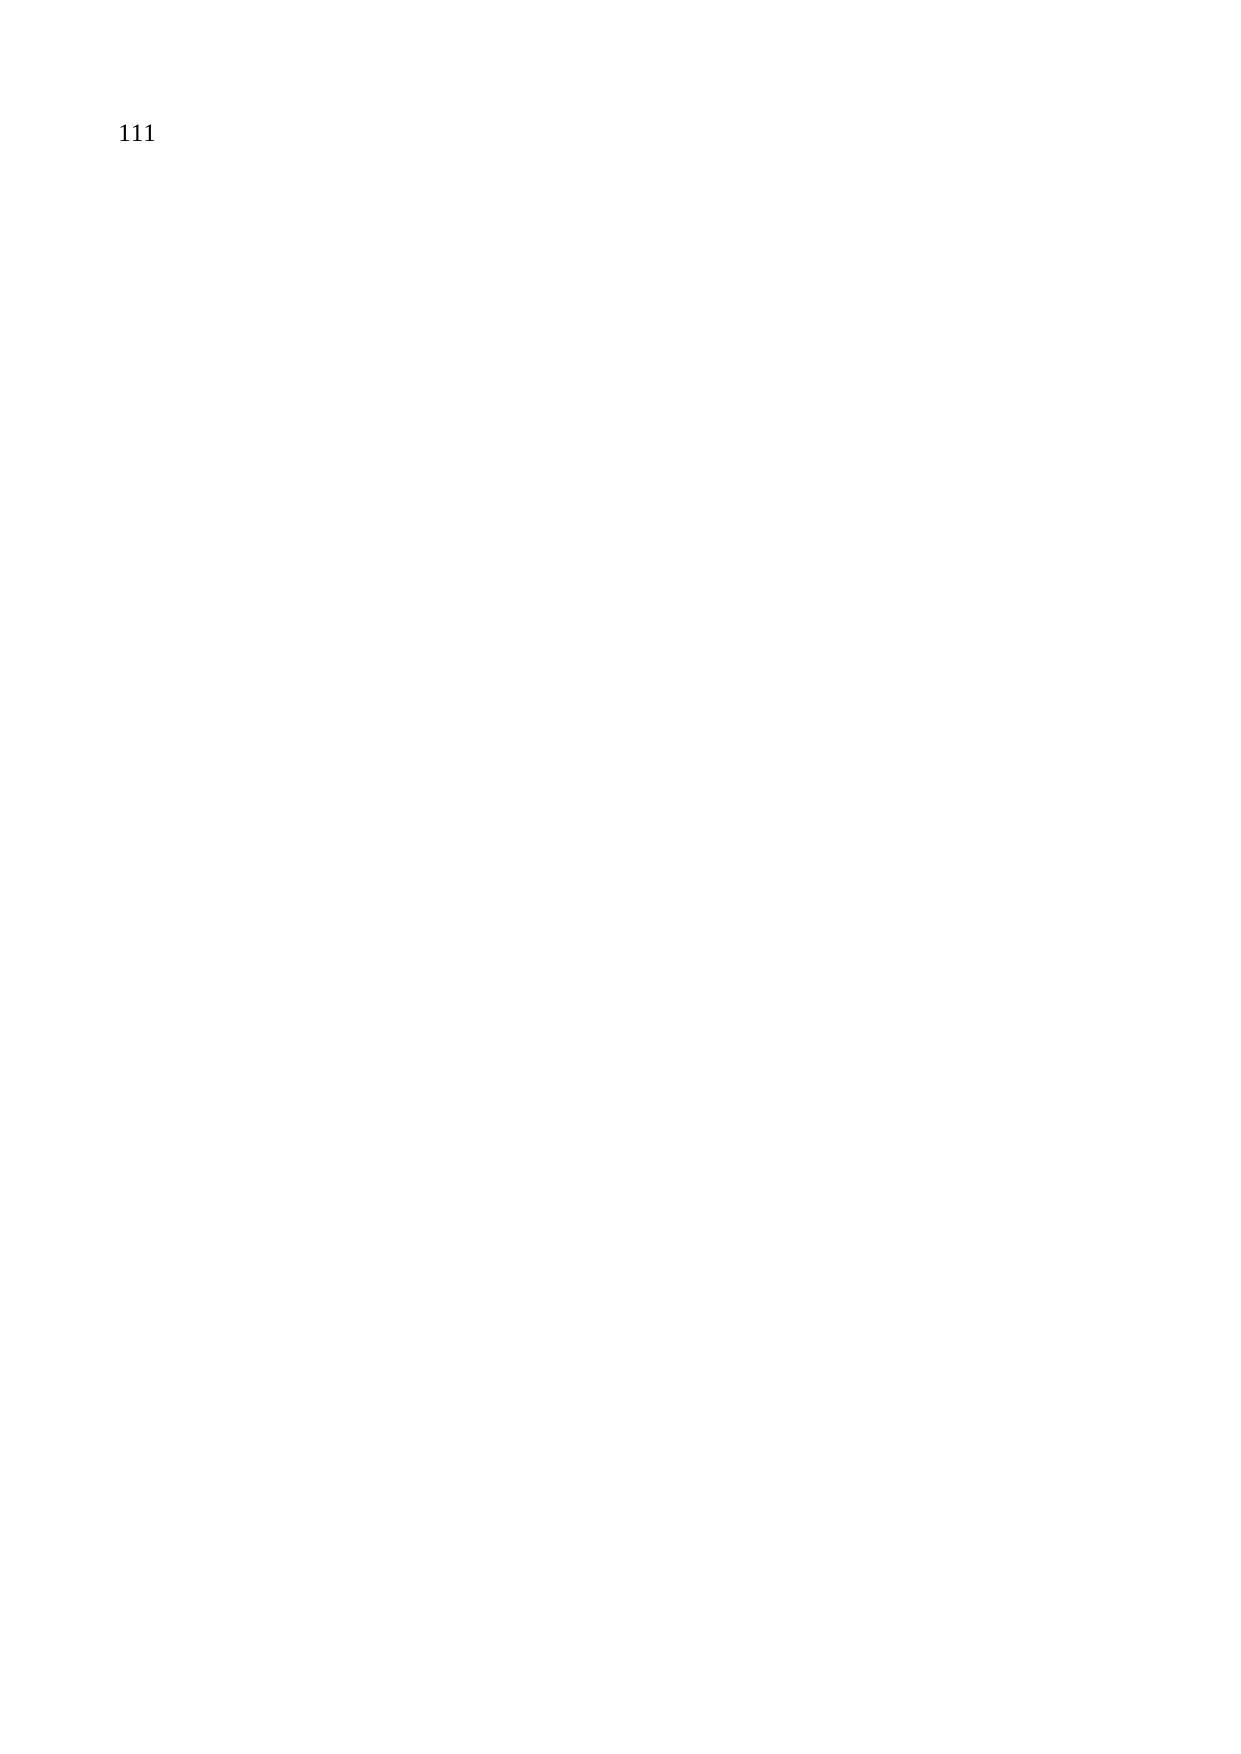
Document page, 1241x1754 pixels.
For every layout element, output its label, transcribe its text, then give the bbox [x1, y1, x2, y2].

text 111 [118, 118, 1122, 147]
